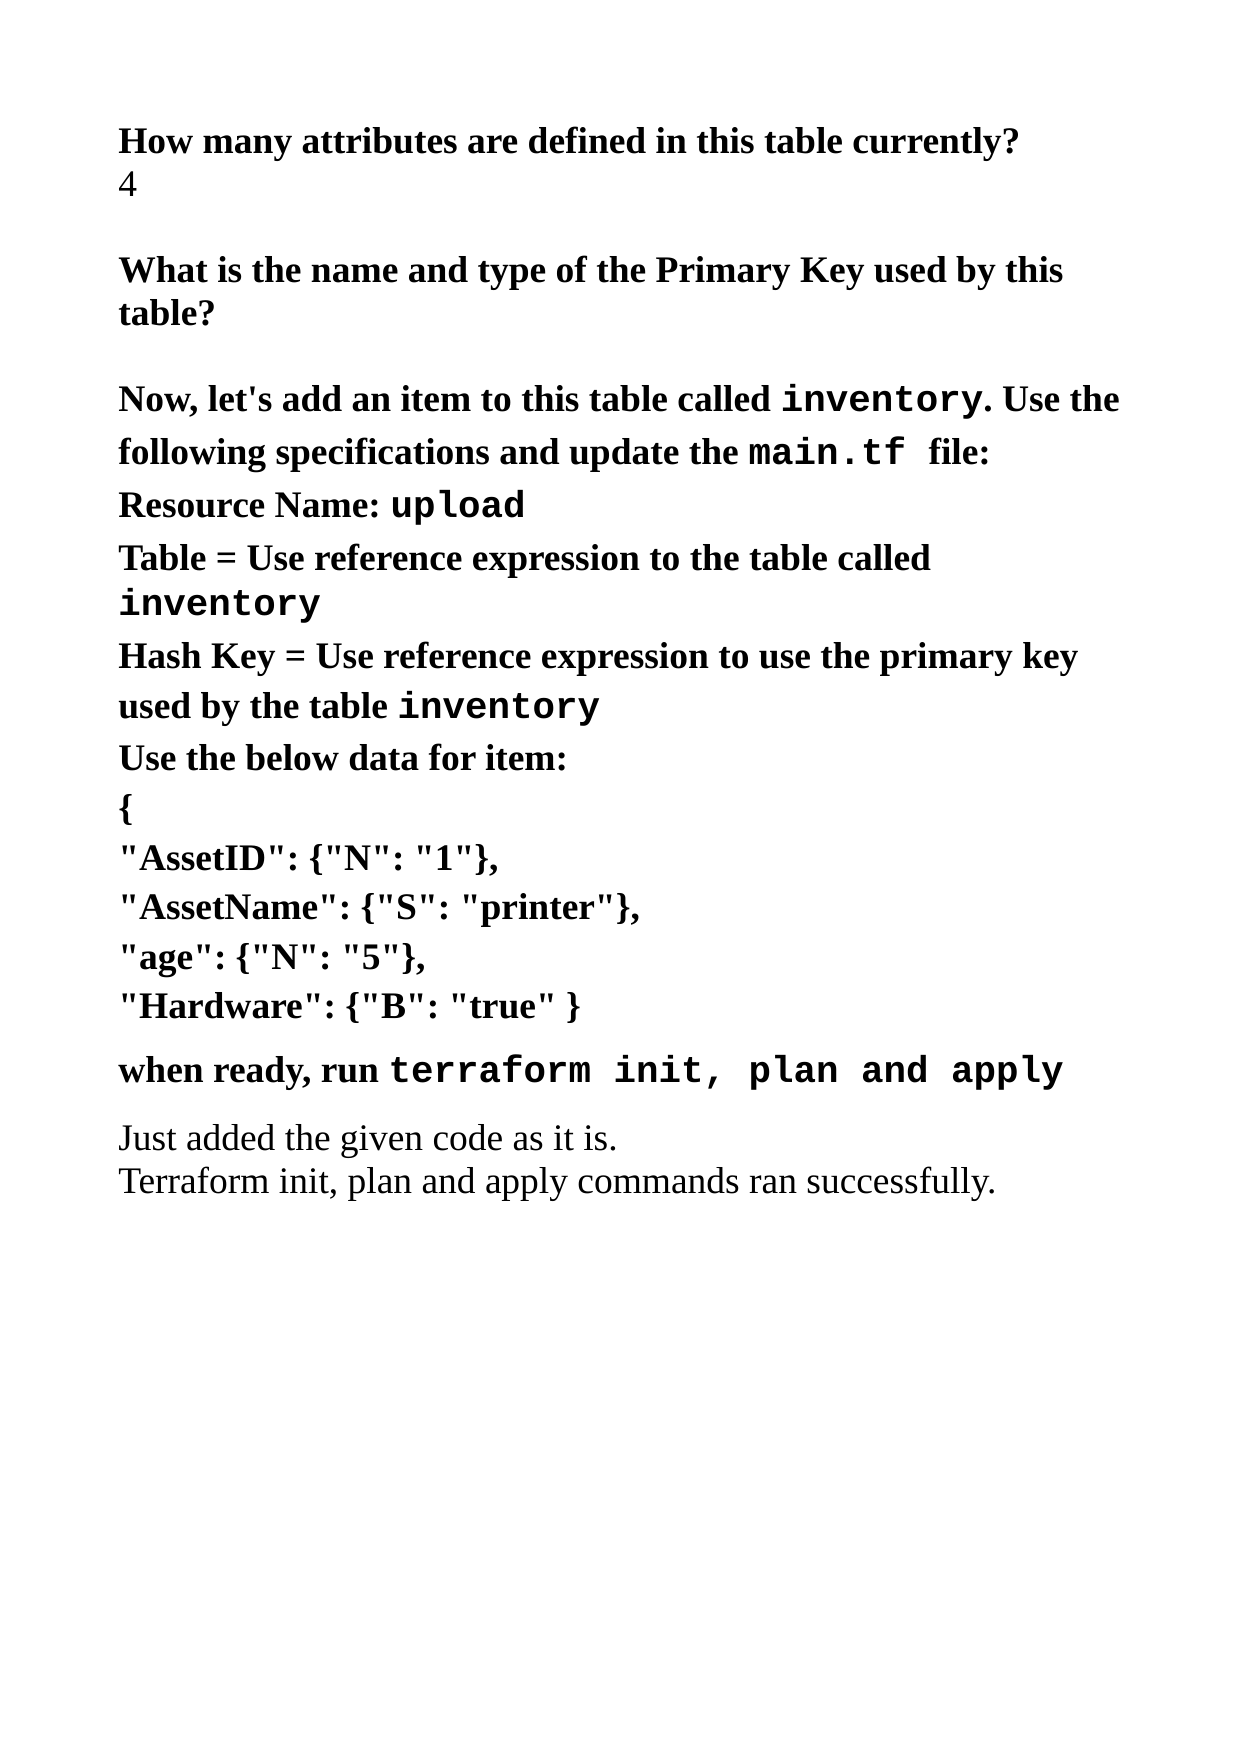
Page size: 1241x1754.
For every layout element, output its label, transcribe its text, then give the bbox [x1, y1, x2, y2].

text Now, let's add an item to this table called inventory. Use the following specifications and update the main.tf file: Resource Name: upload Table = Use reference expression to the table called inventory Hash Key = Use reference expression to use the primary key used by the table inventory Use the below data for item: { "AssetID": {"N": "1"}, "AssetName": {"S": "printer"}, "age": {"N": "5"}, "Hardware": {"B": "true" } [118, 377, 1122, 1027]
text Terraform init, plan and apply commands ran successfully. [118, 1159, 1122, 1202]
text What is the name and type of the Primary Key used by this table? [118, 247, 1122, 334]
text 4 [118, 161, 1122, 204]
text How many attributes are defined in this table currently? [118, 118, 1122, 161]
text when ready, run terraform init, plan and apply [118, 1048, 1122, 1094]
text Just added the given code as it is. [118, 1116, 1122, 1159]
